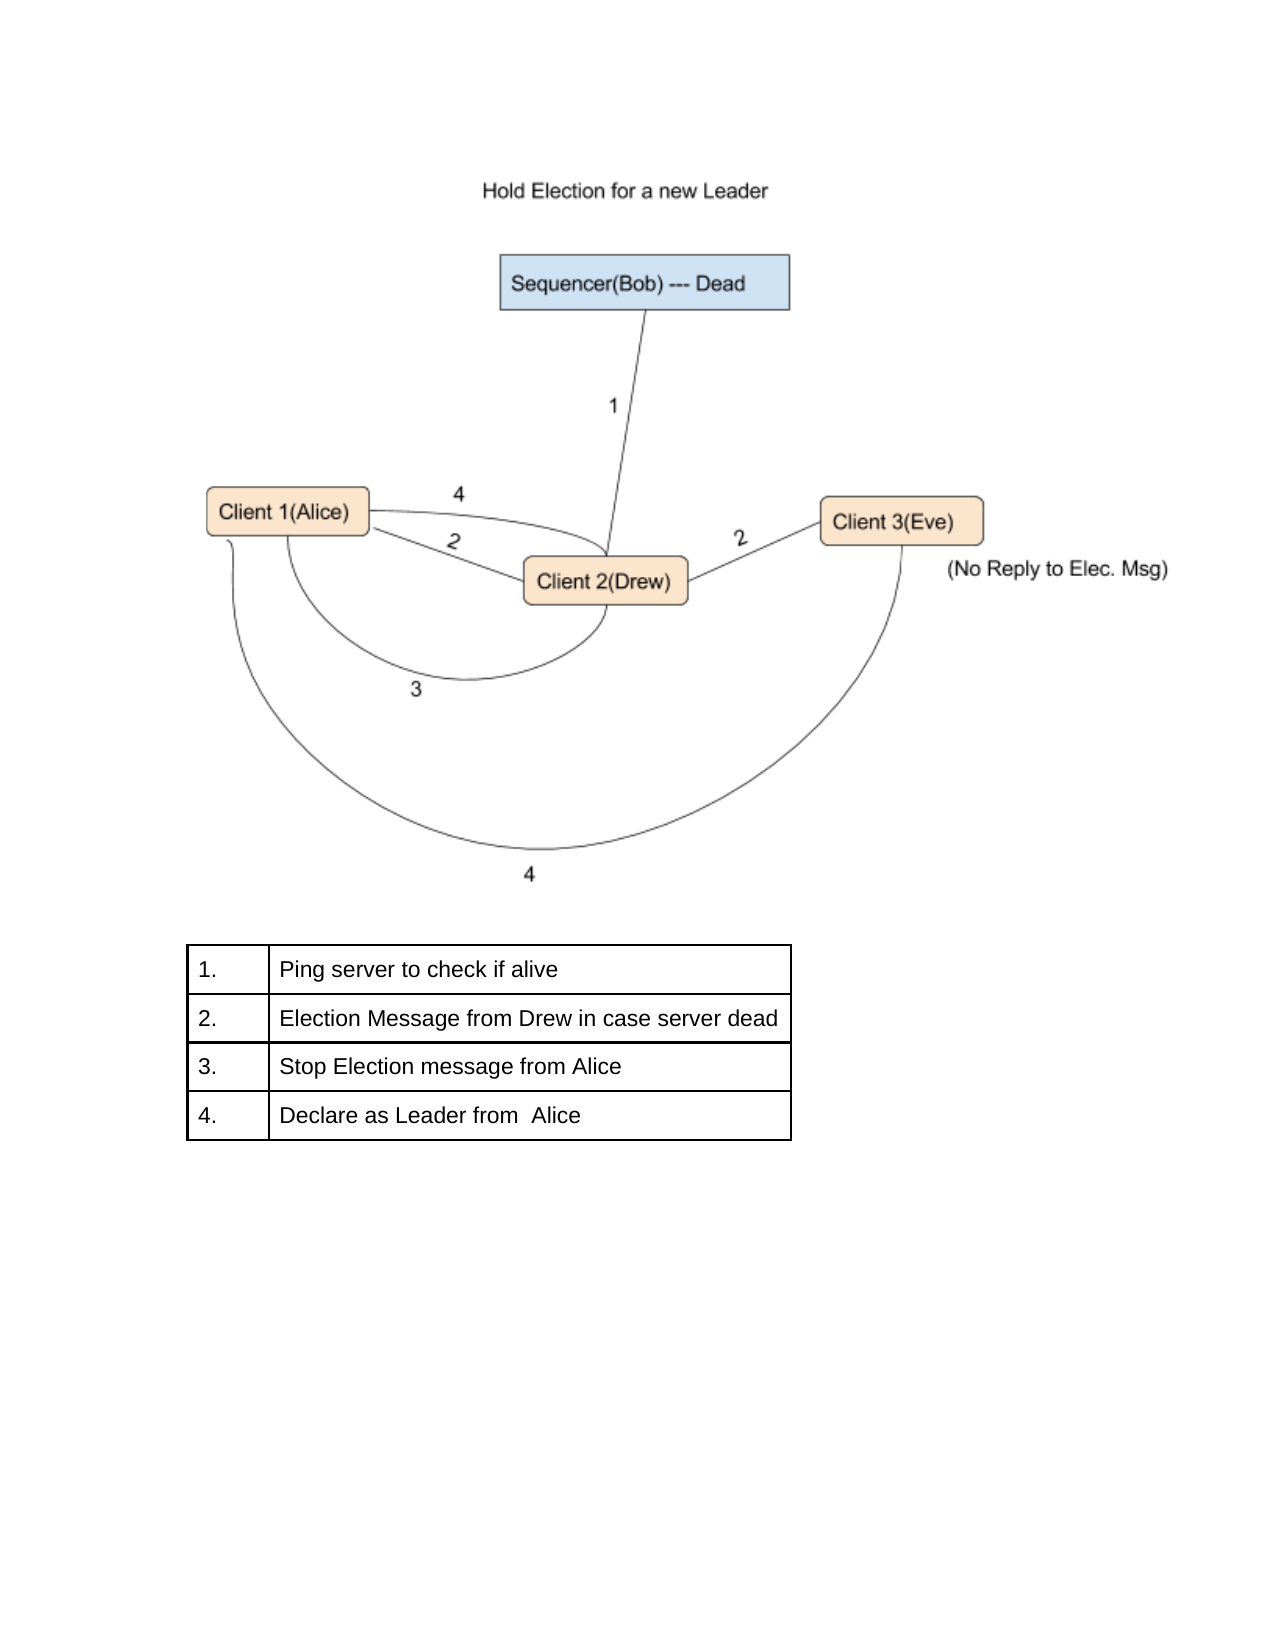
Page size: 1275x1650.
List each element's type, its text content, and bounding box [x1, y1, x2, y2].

table_cell Declare as Leader from Alice [270, 1092, 790, 1138]
table_cell 2. [189, 995, 268, 1041]
picture [206, 168, 1186, 893]
table_cell Stop Election message from Alice [270, 1044, 790, 1090]
table_cell 3. [189, 1044, 268, 1090]
table_header Ping server to check if alive [270, 946, 790, 993]
table_cell 4. [189, 1092, 268, 1138]
table_header 1. [189, 946, 268, 993]
table_cell Election Message from Drew in case server dead [270, 995, 790, 1041]
